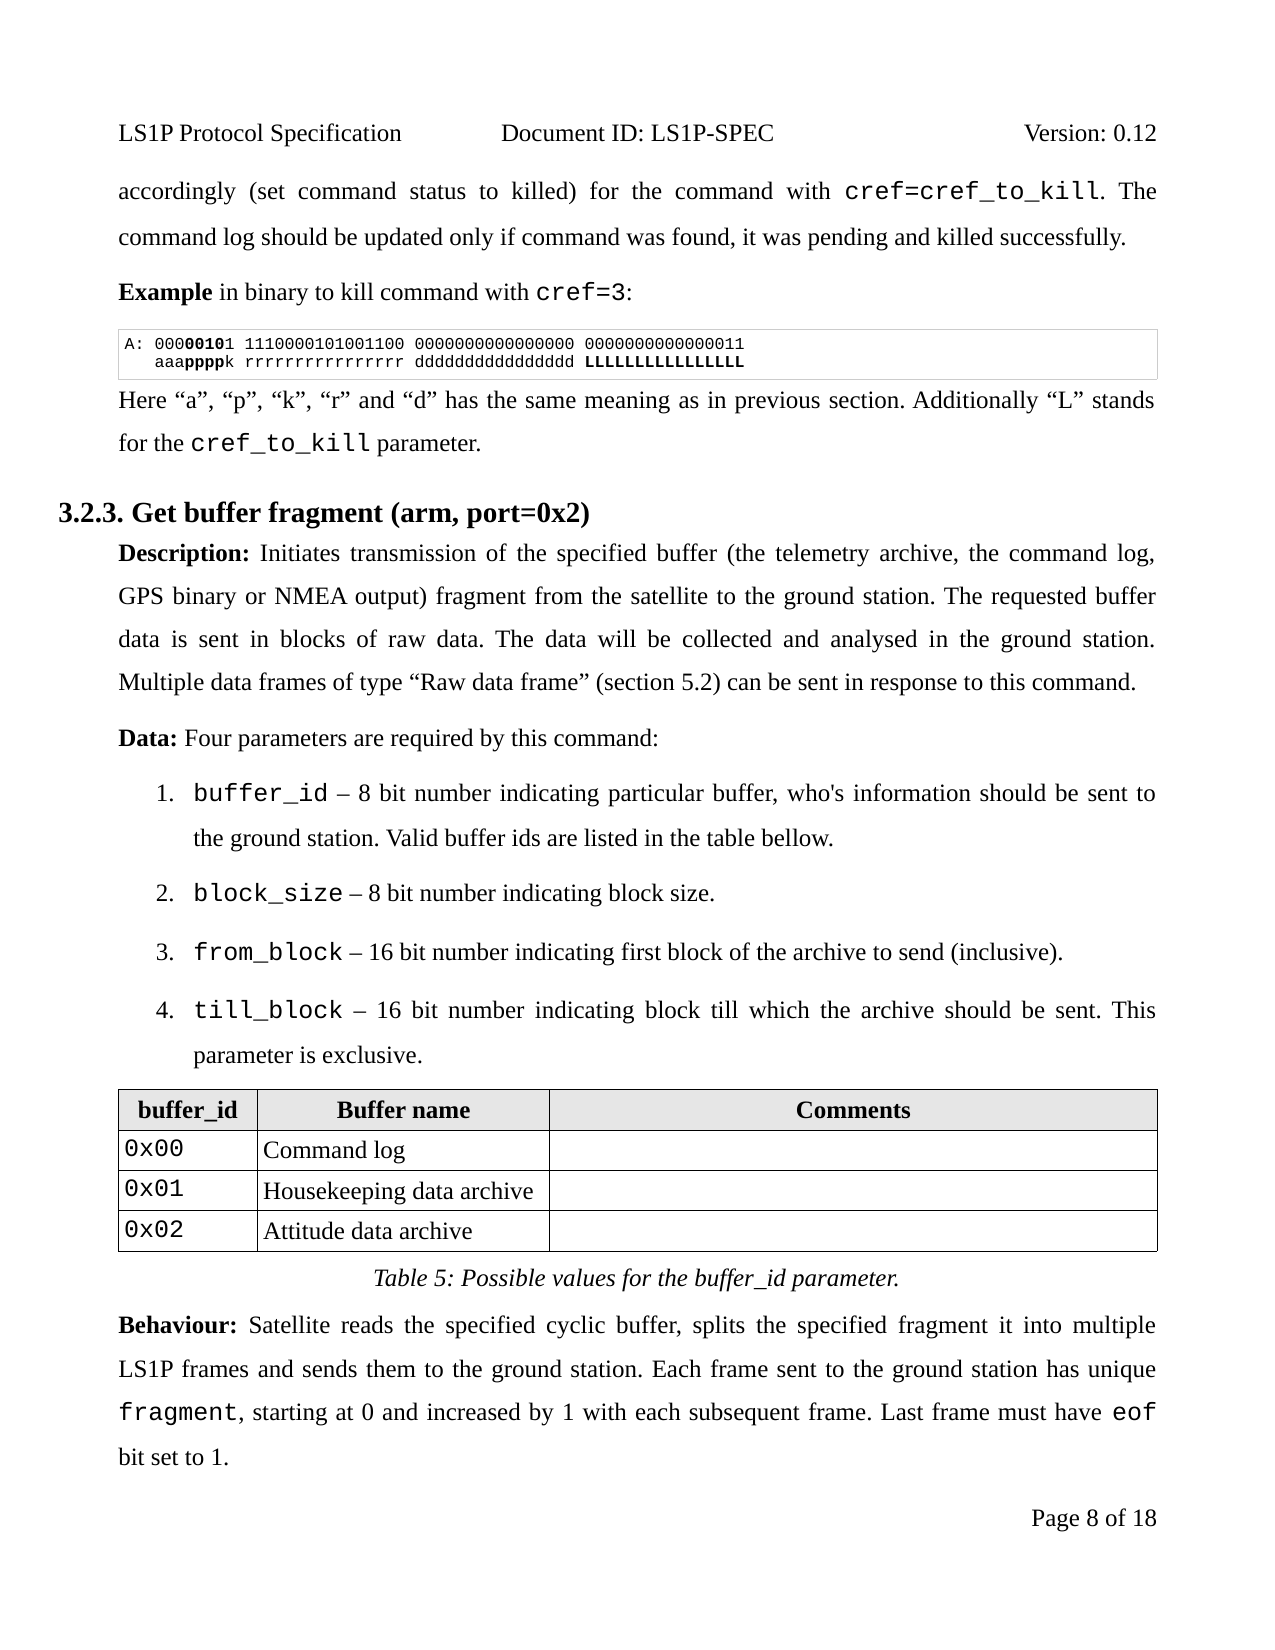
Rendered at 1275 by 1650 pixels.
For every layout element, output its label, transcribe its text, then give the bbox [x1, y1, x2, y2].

text aaappppk rrrrrrrrrrrrrrrr dddddddddddddddd LLLLLLLLLLLLLLLL [119, 348, 1157, 379]
table_header Buffer name [258, 1090, 549, 1130]
list block_size – 8 bit number indicating block size. [156, 878, 1157, 909]
text Example in binary to kill command with cref=3: [118, 277, 1157, 308]
table_cell [550, 1131, 1157, 1170]
table_cell 0x02 [119, 1211, 257, 1251]
text Table 5: Possible values for the buffer_id parameter. [118, 1263, 1157, 1292]
text Data: Four parameters are required by this command: [118, 723, 1157, 751]
table_header Comments [550, 1090, 1157, 1130]
text accordingly (set command status to killed) for the command with cref=cref_to_kill. The command log should be updated only if command was found, it was pending and killed successfully. [118, 176, 1157, 250]
text Description: Initiates transmission of the specified buffer (the telemetry archive, the command log, GPS binary or NMEA output) fragment from the satellite to the ground station. The requested buffer data is sent in blocks of raw data. The data will be collected and analysed in the ground station. Multiple data frames of type “Raw data frame” (section 5.2) can be sent in response to this command. [118, 538, 1157, 696]
text A: 00000101 1110000101001100 0000000000000000 0000000000000011 [119, 330, 1157, 348]
table_cell 0x00 [119, 1131, 257, 1170]
list from_block – 16 bit number indicating first block of the archive to send (inclusive). [156, 937, 1157, 967]
table_cell [550, 1171, 1157, 1210]
text Here “a”, “p”, “k”, “r” and “d” has the same meaning as in previous section. Additionally “L” stands for the cref_to_kill parameter. [118, 385, 1157, 459]
table_cell Command log [258, 1131, 549, 1170]
list till_block – 16 bit number indicating block till which the archive should be sent. This parameter is exclusive. [156, 995, 1157, 1069]
subtitle Get buffer fragment (arm, port=0x2) [58, 496, 1157, 529]
table_cell [550, 1211, 1157, 1251]
text Behaviour: Satellite reads the specified cyclic buffer, splits the specified fragment it into multiple LS1P frames and sends them to the ground station. Each frame sent to the ground station has unique fragment, starting at 0 and increased by 1 with each subsequent frame. Last frame must have eof bit set to 1. [118, 1311, 1157, 1471]
table_cell 0x01 [119, 1171, 257, 1210]
table_cell Housekeeping data archive [258, 1171, 549, 1210]
list buffer_id – 8 bit number indicating particular buffer, who's information should be sent to the ground station. Valid buffer ids are listed in the table bellow. [156, 778, 1157, 852]
table_cell Attitude data archive [258, 1211, 549, 1251]
table_header buffer_id [119, 1090, 257, 1130]
